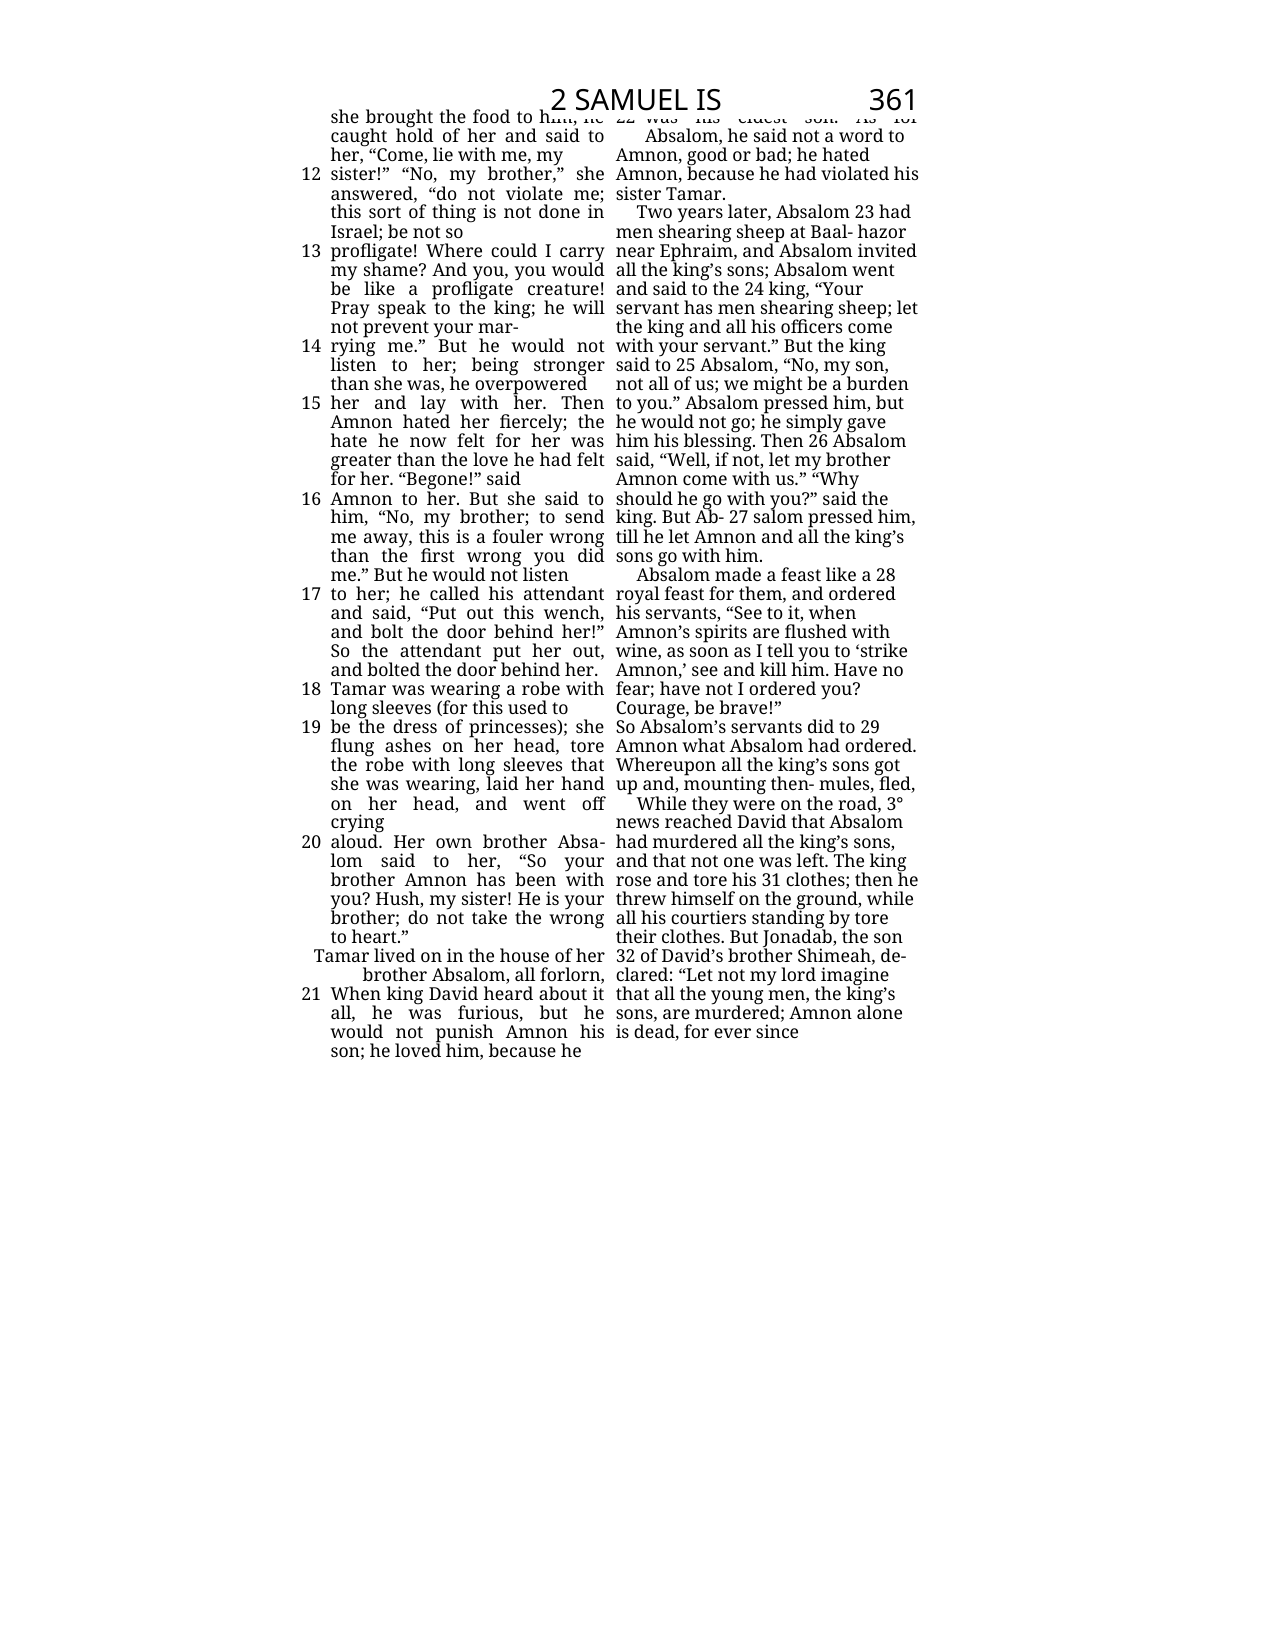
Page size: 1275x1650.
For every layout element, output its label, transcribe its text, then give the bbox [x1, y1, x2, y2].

text Amnon, good or bad; he hated Amnon, because he had violated his sister Tamar. [616, 147, 919, 204]
list sister!” “No, my brother,” she answered, “do not violate me; this sort of thing is not done in Israel; be not so [301, 166, 605, 242]
list her and lay with her. Then Amnon hated her fiercely; the hate he now felt for her was greater than the love he had felt for her. “Begone!” said [301, 394, 605, 490]
text While they were on the road, 3° news reached David that Absa­lom had murdered all the king’s sons, and that not one was left. The king rose and tore his 31 clothes; then he threw himself on the ground, while all his courtiers standing by tore their clothes. But Jonadab, the son 32 of David’s brother Shimeah, de­clared: “Let not my lord imag­ine that all the young men, the king’s sons, are murdered; Am­non alone is dead, for ever since [616, 795, 919, 1042]
list Tamar was wearing a robe with long sleeves (for this used to [301, 680, 605, 718]
list When king David heard about it all, he was furious, but he would not punish Amnon his son; he loved him, because he [301, 985, 605, 1062]
list rying me.” But he would not listen to her; being stronger than she was, he overpowered [301, 337, 605, 394]
text Tamar lived on in the house of her brother Absalom, all forlorn, [301, 947, 605, 985]
list Amnon to her. But she said to him, “No, my brother; to send me away, this is a fouler wrong than the first wrong you did me.” But he would not listen [301, 490, 605, 585]
text So Absalom’s servants did to 29 Amnon what Absalom had or­dered. Whereupon all the king’s sons got up and, mounting then- mules, fled, [616, 718, 919, 795]
list be the dress of princesses); she flung ashes on her head, tore the robe with long sleeves that she was wearing, laid her hand on her head, and went off crying [301, 718, 605, 833]
list to her; he called his attendant and said, “Put out this wench, and bolt the door behind her!” So the attendant put her out, and bolted the door behind her. [301, 585, 605, 680]
list profligate! Where could I carry my shame? And you, you would be like a profligate crea­ture! Pray speak to the king; he will not prevent your mar- [301, 242, 605, 337]
text she brought the food to him, he caught hold of her and said to her, “Come, lie with me, my [330, 108, 605, 166]
list aloud. Her own brother Absa­lom said to her, “So your brother Amnon has been with you? Hush, my sister! He is your brother; do not take the wrong to heart.” [301, 833, 605, 947]
text Absalom made a feast like a 28 royal feast for them, and ordered his servants, “See to it, when Amnon’s spirits are flushed with wine, as soon as I tell you to ‘strike Amnon,’ see and kill him. Have no fear; have not I or­dered you? Courage, be brave!” [616, 566, 919, 718]
list was his eldest son. As for Absalom, he said not a word to [616, 119, 919, 147]
text Two years later, Absalom 23 had men shearing sheep at Baal- hazor near Ephraim, and Absa­lom invited all the king’s sons; Absalom went and said to the 24 king, “Your servant has men shearing sheep; let the king and all his officers come with your servant.” But the king said to 25 Absalom, “No, my son, not all of us; we might be a burden to you.” Absalom pressed him, but he would not go; he simply gave him his blessing. Then 26 Absalom said, “Well, if not, let my brother Amnon come with us.” “Why should he go with you?” said the king. But Ab- 27 salom pressed him, till he let Amnon and all the king’s sons go with him. [616, 204, 919, 566]
